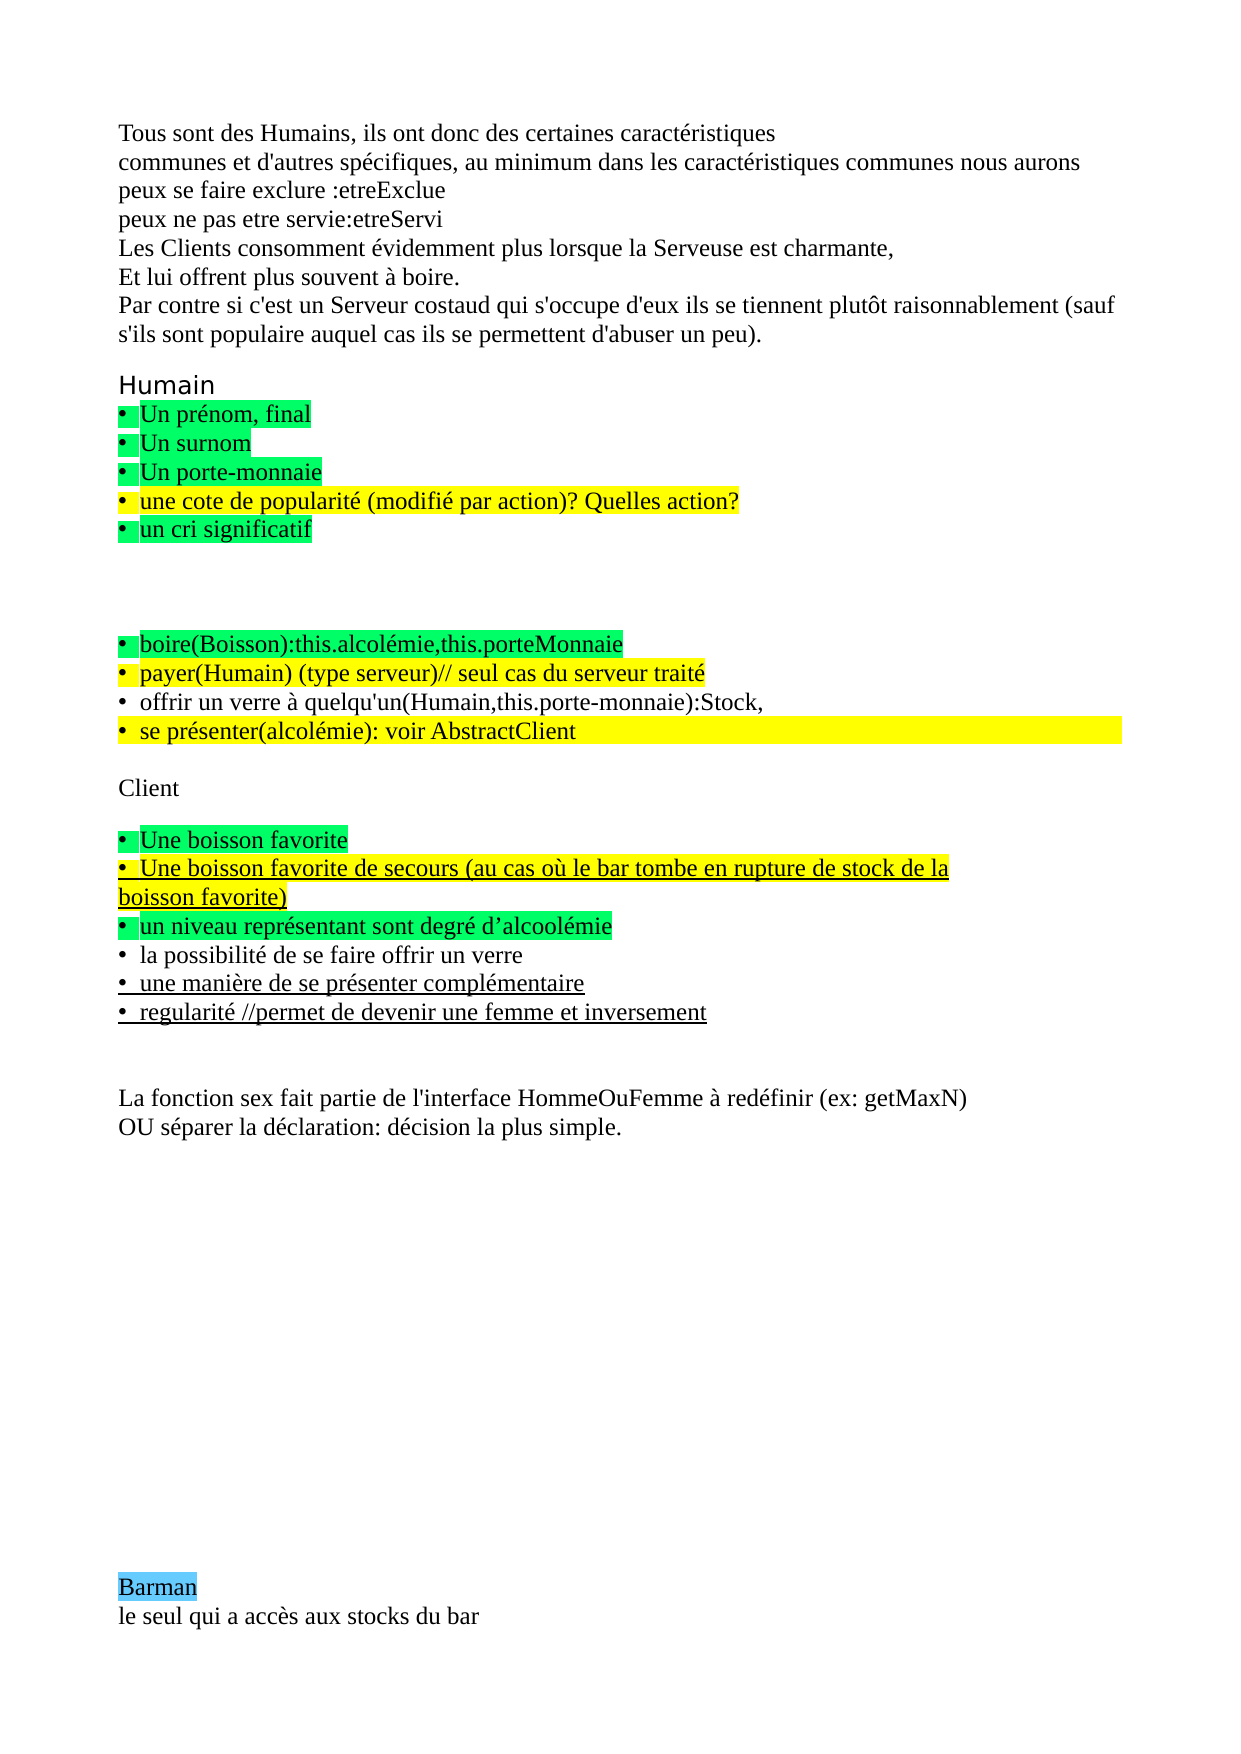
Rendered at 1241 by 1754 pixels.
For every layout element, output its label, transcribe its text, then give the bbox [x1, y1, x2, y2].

text • boire(Boisson):this.alcolémie,this.porteMonnaie [118, 629, 1122, 658]
text • payer(Humain) (type serveur)// seul cas du serveur traité [118, 658, 1122, 687]
text communes et d'autres spécifiques, au minimum dans les caractéristiques communes nous aurons peux se faire exclure :etreExclue [118, 147, 1122, 204]
text Barman [118, 1572, 1122, 1601]
text • se présenter(alcolémie): voir AbstractClient [118, 716, 1122, 744]
text • Un surnom [118, 428, 1122, 457]
text • une cote de popularité (modifié par action)? Quelles action? [118, 486, 1122, 514]
text Et lui offrent plus souvent à boire. [118, 262, 1122, 291]
text Client [118, 773, 1122, 802]
text • Un porte-monnaie [118, 457, 1122, 486]
text La fonction sex fait partie de l'interface HommeOuFemme à redéfinir (ex: getMaxN) [118, 1083, 1122, 1112]
text Tous sont des Humains, ils ont donc des certaines caractéristiques [118, 118, 1122, 147]
text peux ne pas etre servie:etreServi [118, 204, 1122, 233]
text Les Clients consomment évidemment plus lorsque la Serveuse est charmante, [118, 233, 1122, 262]
text Par contre si c'est un Serveur costaud qui s'occupe d'eux ils se tiennent plutôt raisonnablement (sauf s'ils sont populaire auquel cas ils se permettent d'abuser un peu). [118, 291, 1122, 348]
text • Une boisson favorite [118, 825, 1122, 853]
text le seul qui a accès aux stocks du bar [118, 1601, 1122, 1630]
text Humain [118, 377, 1122, 399]
text boisson favorite) [118, 882, 1122, 911]
text • regularité //permet de devenir une femme et inversement [118, 997, 1122, 1026]
text OU séparer la déclaration: décision la plus simple. [118, 1112, 1122, 1141]
text • un cri significatif [118, 514, 1122, 543]
text • la possibilité de se faire offrir un verre [118, 940, 1122, 968]
text • offrir un verre à quelqu'un(Humain,this.porte-monnaie):Stock, [118, 687, 1122, 716]
text • un niveau représentant sont degré d’alcoolémie [118, 911, 1122, 940]
text • Un prénom, final [118, 399, 1122, 428]
text • Une boisson favorite de secours (au cas où le bar tombe en rupture de stock de la [118, 853, 1122, 882]
text • une manière de se présenter complémentaire [118, 968, 1122, 997]
